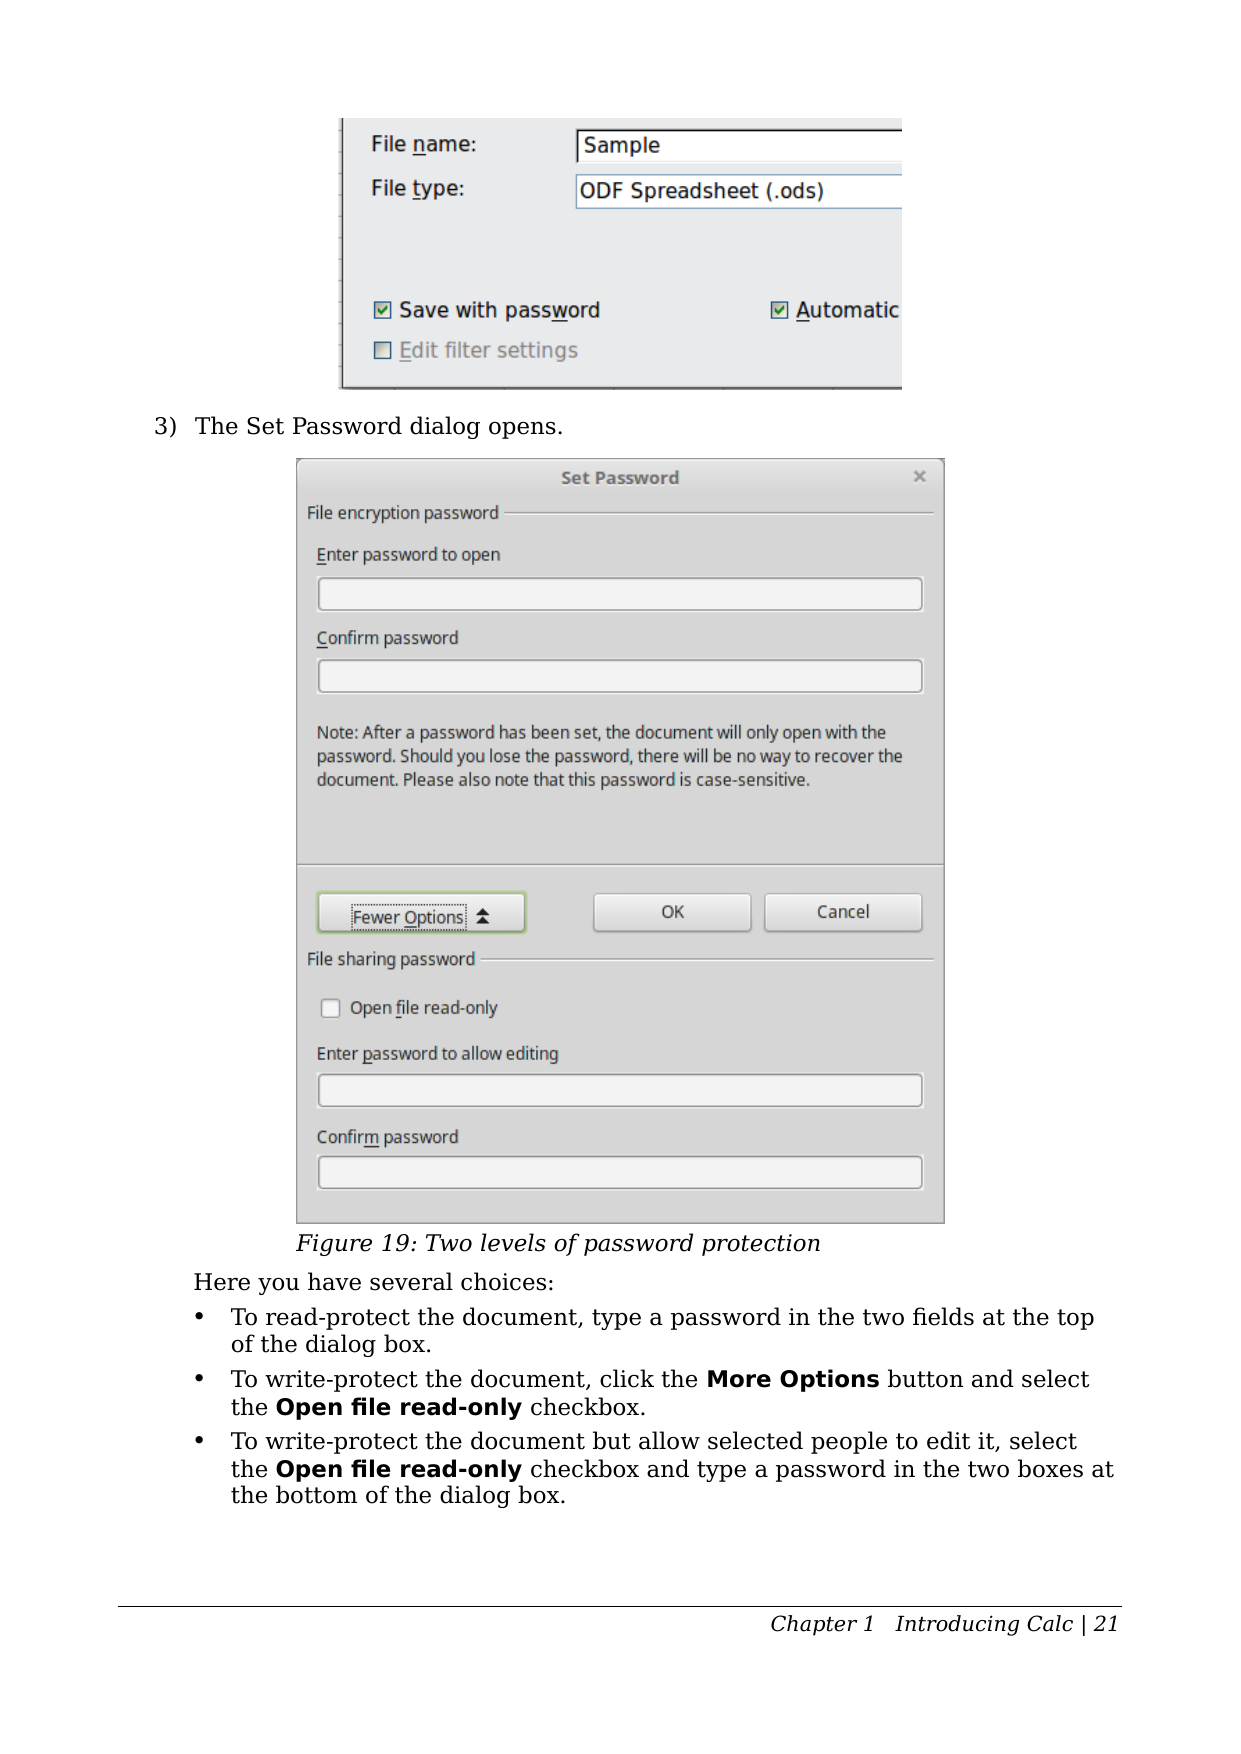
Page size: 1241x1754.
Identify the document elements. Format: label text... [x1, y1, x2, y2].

list The Set Password dialog opens. [177, 413, 1122, 440]
list To read-protect the document, type a password in the two fields at the top of the dialog box. [192, 1302, 1122, 1358]
picture [338, 118, 902, 390]
list To write-protect the document, click the More Options button and select the Open file read-only checkbox. [192, 1364, 1122, 1420]
text Figure 19: Two levels of password protection [296, 1230, 944, 1257]
list Here you have several choices: [193, 1269, 1122, 1296]
picture [296, 458, 945, 1224]
list To write-protect the document but allow selected people to edit it, select the Open file read-only checkbox and type a password in the two boxes at the bottom of the dialog box. [192, 1427, 1122, 1509]
